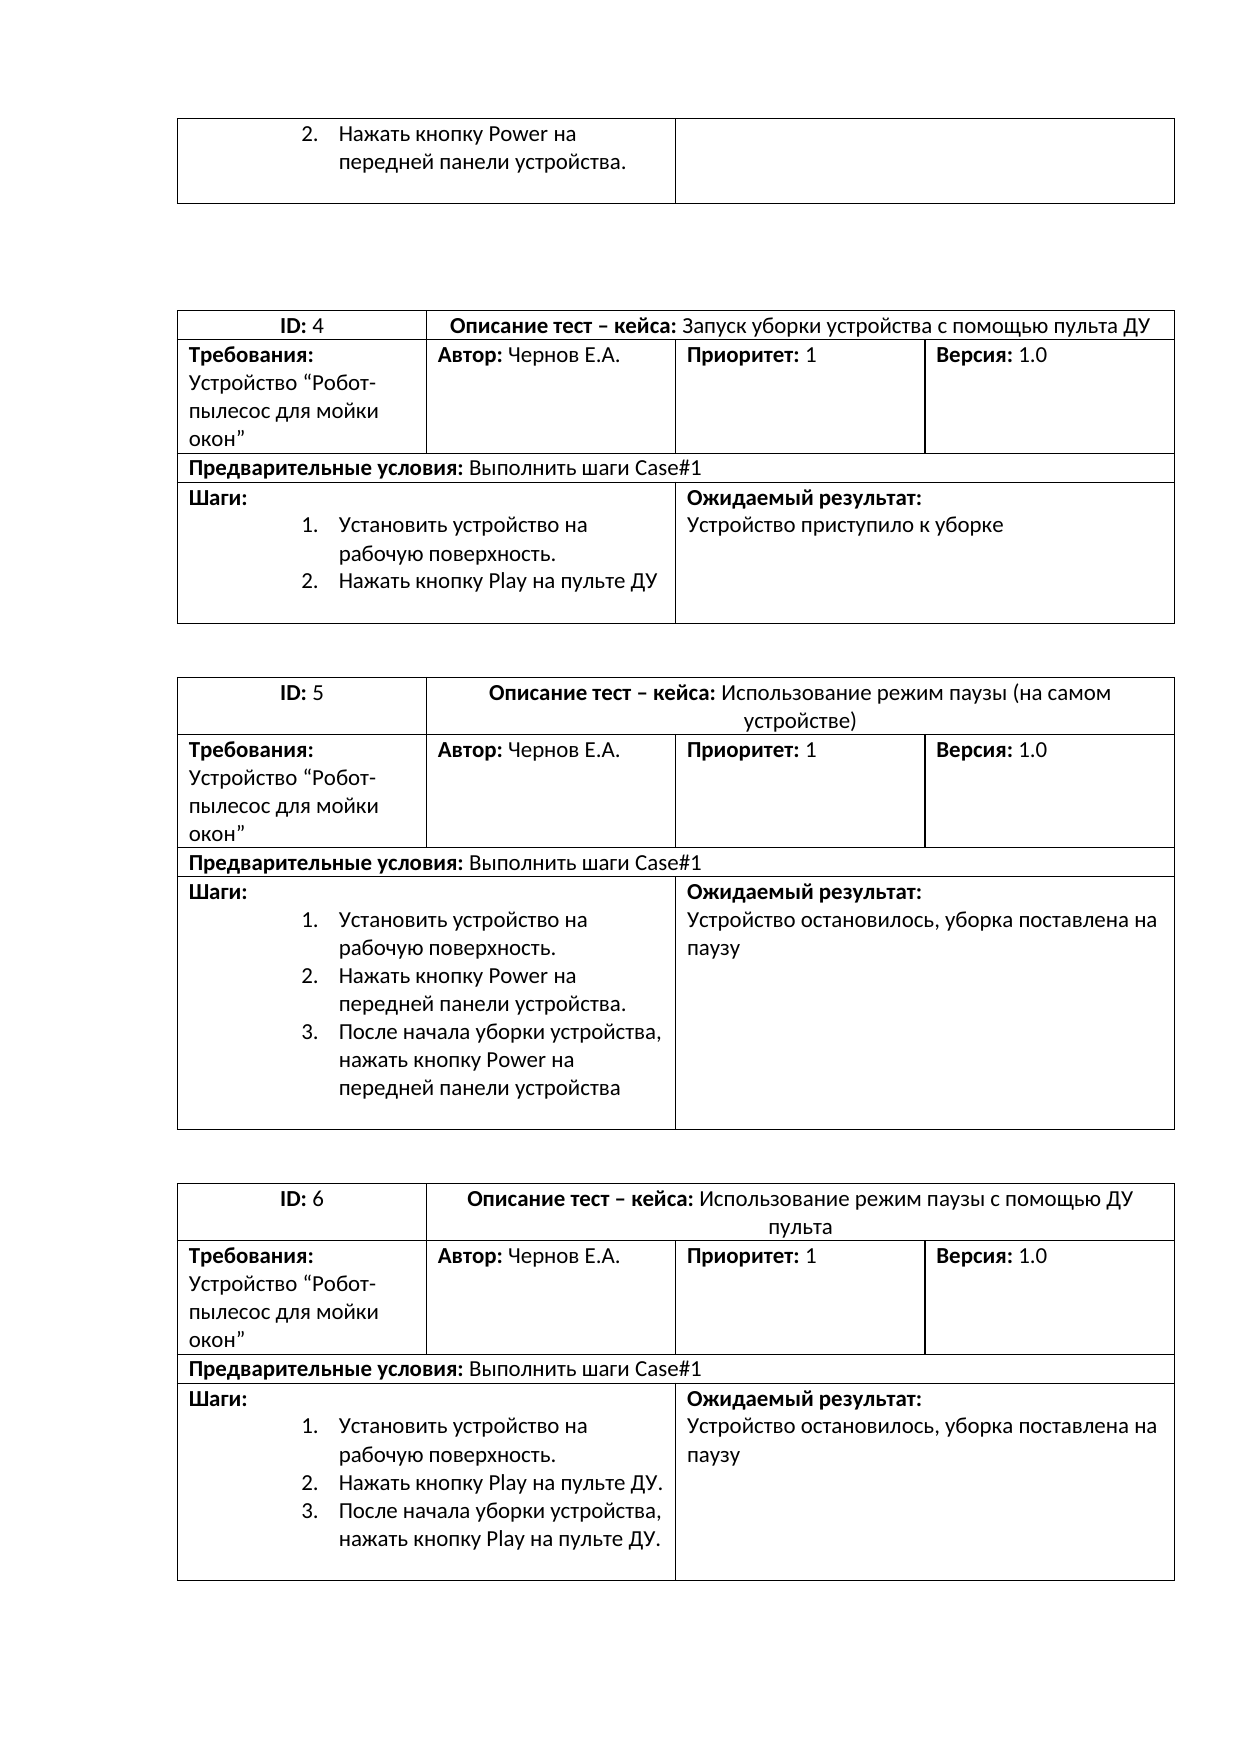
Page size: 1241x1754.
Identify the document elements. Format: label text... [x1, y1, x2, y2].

table_header Описание тест – кейса: Использование режим паузы с помощью ДУ пульта [427, 1184, 1174, 1240]
table_cell Предварительные условия: Выполнить шаги Case#1 [178, 848, 1174, 876]
table_header Описание тест – кейса: Использование режим паузы (на самом устройстве) [427, 678, 1174, 734]
table_cell Предварительные условия: Выполнить шаги Case#1 [178, 454, 1174, 482]
table_header Описание тест – кейса: Запуск уборки устройства с помощью пульта ДУ [427, 311, 1174, 339]
table_cell Версия: 1.0 [926, 340, 1174, 452]
table_cell Ожидаемый результат: Устройство остановилось, уборка поставлена на паузу [676, 1384, 1174, 1580]
table_cell Автор: Чернов Е.А. [427, 1241, 675, 1353]
table_cell Требования: Устройство “Робот-пылесос для мойки окон” [178, 340, 426, 452]
table_cell Приоритет: 1 [676, 735, 924, 847]
table_cell Ожидаемый результат: Устройство остановилось, уборка поставлена на паузу [676, 877, 1174, 1129]
table_cell Автор: Чернов Е.А. [427, 735, 675, 847]
table_header ID: 6 [178, 1184, 426, 1240]
table_cell Версия: 1.0 [926, 1241, 1174, 1353]
table_cell Шаги: Установить устройство на рабочую поверхность. Нажать кнопку Play на пульте ДУ. После начала уборки устройства, нажать кнопку Play на пульте ДУ. [178, 1384, 675, 1580]
table_cell [676, 119, 1174, 203]
table_cell Приоритет: 1 [676, 1241, 924, 1353]
table_cell Требования: Устройство “Робот-пылесос для мойки окон” [178, 735, 426, 847]
table_cell Приоритет: 1 [676, 340, 924, 452]
table_header ID: 5 [178, 678, 426, 734]
table_cell Шаги: Установить устройство на рабочую поверхность. Нажать кнопку Power на передней панели устройства. [178, 119, 675, 203]
table_cell Автор: Чернов Е.А. [427, 340, 675, 452]
table_cell Версия: 1.0 [926, 735, 1174, 847]
table_cell Предварительные условия: Выполнить шаги Case#1 [178, 1355, 1174, 1383]
table_cell Требования: Устройство “Робот-пылесос для мойки окон” [178, 1241, 426, 1353]
table_cell Шаги: Установить устройство на рабочую поверхность. Нажать кнопку Play на пульте ДУ [178, 483, 675, 623]
table_cell Шаги: Установить устройство на рабочую поверхность. Нажать кнопку Power на передней панели устройства. После начала уборки устройства, нажать кнопку Power на передней панели устройства [178, 877, 675, 1129]
table_header ID: 4 [178, 311, 426, 339]
table_cell Ожидаемый результат: Устройство приступило к уборке [676, 483, 1174, 623]
